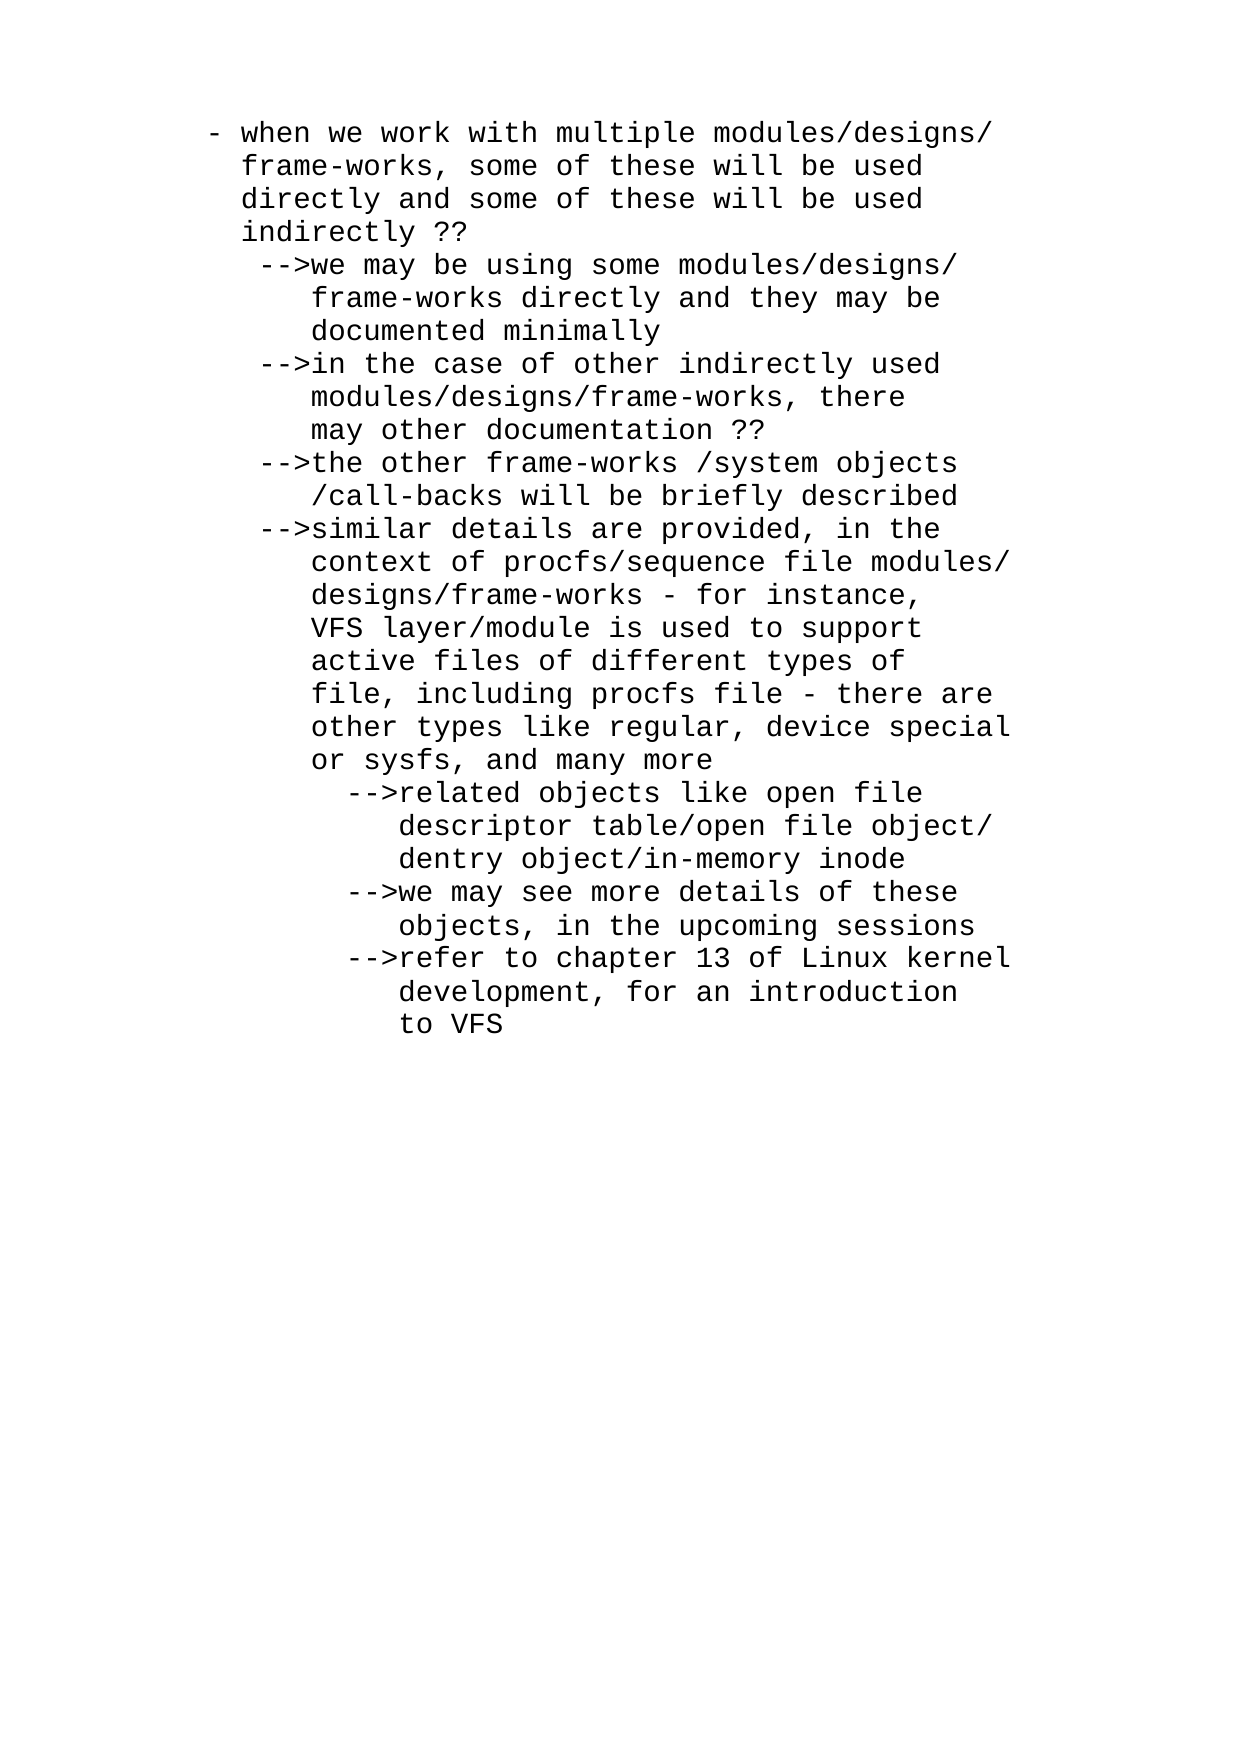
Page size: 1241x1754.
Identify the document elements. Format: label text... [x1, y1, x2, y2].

text -->related objects like open file [118, 778, 1122, 812]
text modules/designs/frame-works, there [118, 382, 1122, 415]
text VFS layer/module is used to support [118, 613, 1122, 646]
text file, including procfs file - there are [118, 679, 1122, 712]
text or sysfs, and many more [118, 746, 1122, 778]
text descriptor table/open file object/ [118, 812, 1122, 844]
text -->refer to chapter 13 of Linux kernel [118, 944, 1122, 977]
text objects, in the upcoming sessions [118, 911, 1122, 944]
text -->we may see more details of these [118, 878, 1122, 911]
text indirectly ?? [118, 217, 1122, 250]
text to VFS [118, 1010, 1122, 1043]
text active files of different types of [118, 646, 1122, 679]
text documented minimally [118, 316, 1122, 349]
text -->in the case of other indirectly used [118, 349, 1122, 382]
text -->we may be using some modules/designs/ [118, 250, 1122, 283]
text -->similar details are provided, in the [118, 514, 1122, 547]
text other types like regular, device special [118, 712, 1122, 746]
text -->the other frame-works /system objects [118, 448, 1122, 481]
text context of procfs/sequence file modules/ [118, 547, 1122, 580]
text - when we work with multiple modules/designs/ [118, 118, 1122, 151]
text dentry object/in-memory inode [118, 844, 1122, 878]
text frame-works directly and they may be [118, 283, 1122, 316]
text directly and some of these will be used [118, 184, 1122, 217]
text designs/frame-works - for instance, [118, 580, 1122, 613]
text may other documentation ?? [118, 415, 1122, 448]
text /call-backs will be briefly described [118, 481, 1122, 514]
text development, for an introduction [118, 977, 1122, 1010]
text frame-works, some of these will be used [118, 151, 1122, 184]
